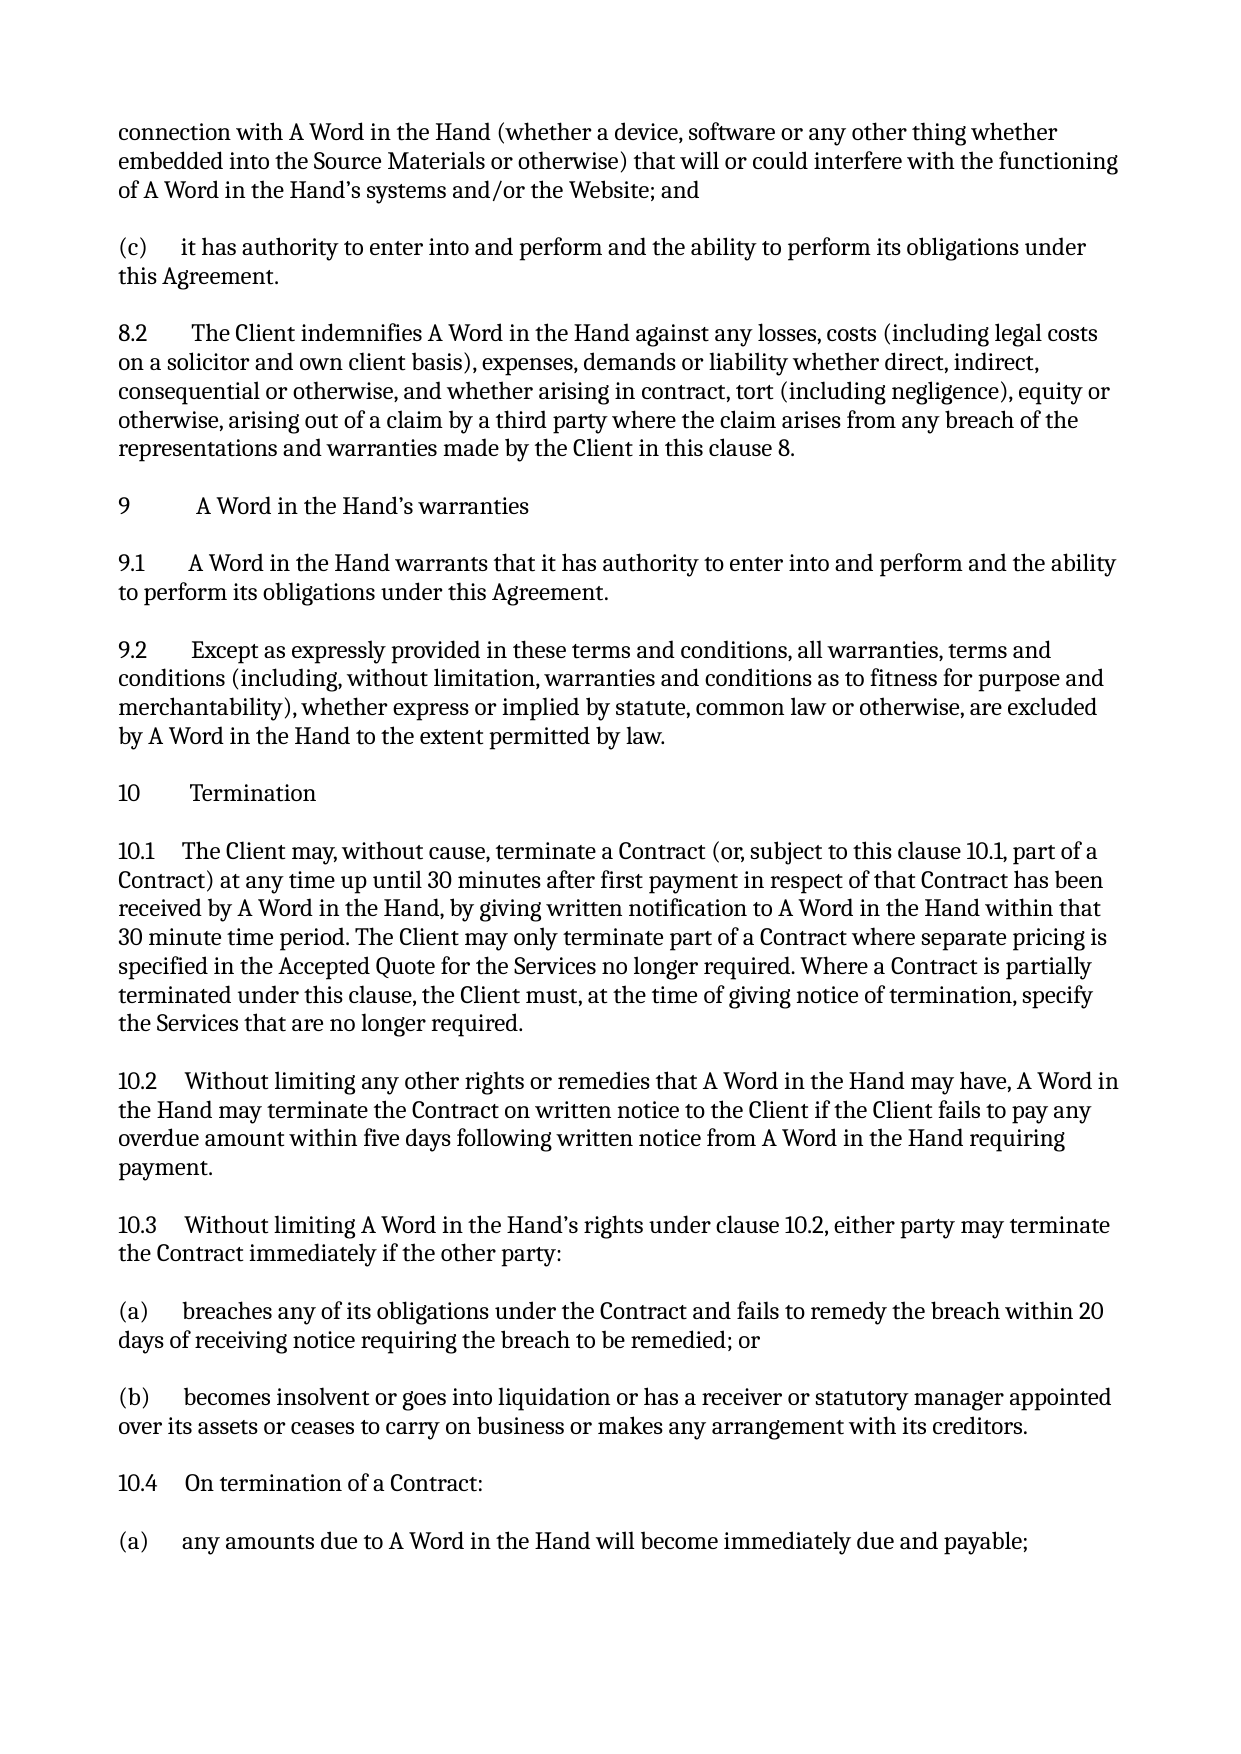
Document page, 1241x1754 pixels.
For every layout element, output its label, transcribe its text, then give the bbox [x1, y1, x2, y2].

text 9.1 A Word in the Hand warrants that it has authority to enter into and perform and the ability to perform its obligations under this Agreement. [118, 549, 1122, 607]
text 10.3 Without limiting A Word in the Hand’s rights under clause 10.2, either party may terminate the Contract immediately if the other party: [118, 1211, 1122, 1268]
text (b) becomes insolvent or goes into liquidation or has a receiver or statutory manager appointed over its assets or ceases to carry on business or makes any arrangement with its creditors. [118, 1383, 1122, 1441]
text 10.1 The Client may, without cause, terminate a Contract (or, subject to this clause 10.1, part of a Contract) at any time up until 30 minutes after first payment in respect of that Contract has been received by A Word in the Hand, by giving written notification to A Word in the Hand within that 30 minute time period. The Client may only terminate part of a Contract where separate pricing is specified in the Accepted Quote for the Services no longer required. Where a Contract is partially terminated under this clause, the Client must, at the time of giving notice of termination, specify the Services that are no longer required. [118, 837, 1122, 1038]
text 10.4 On termination of a Contract: [118, 1469, 1122, 1498]
text 8.2 The Client indemnifies A Word in the Hand against any losses, costs (including legal costs on a solicitor and own client basis), expenses, demands or liability whether direct, indirect, consequential or otherwise, and whether arising in contract, tort (including negligence), equity or otherwise, arising out of a claim by a third party where the claim arises from any breach of the representations and warranties made by the Client in this clause 8. [118, 319, 1122, 463]
text 9 A Word in the Hand’s warranties [118, 492, 1122, 521]
text (c) it has authority to enter into and perform and the ability to perform its obligations under this Agreement. [118, 233, 1122, 291]
text (a) breaches any of its obligations under the Contract and fails to remedy the breach within 20 days of receiving notice requiring the breach to be remedied; or [118, 1297, 1122, 1354]
text (a) any amounts due to A Word in the Hand will become immediately due and payable; [118, 1527, 1122, 1556]
text 10 Termination [118, 779, 1122, 808]
text connection with A Word in the Hand (whether a device, software or any other thing whether embedded into the Source Materials or otherwise) that will or could interfere with the functioning of A Word in the Hand’s systems and/or the Website; and [118, 118, 1122, 204]
text 10.2 Without limiting any other rights or remedies that A Word in the Hand may have, A Word in the Hand may terminate the Contract on written notice to the Client if the Client fails to pay any overdue amount within five days following written notice from A Word in the Hand requiring payment. [118, 1067, 1122, 1182]
text 9.2 Except as expressly provided in these terms and conditions, all warranties, terms and conditions (including, without limitation, warranties and conditions as to fitness for purpose and merchantability), whether express or implied by statute, common law or otherwise, are excluded by A Word in the Hand to the extent permitted by law. [118, 636, 1122, 751]
